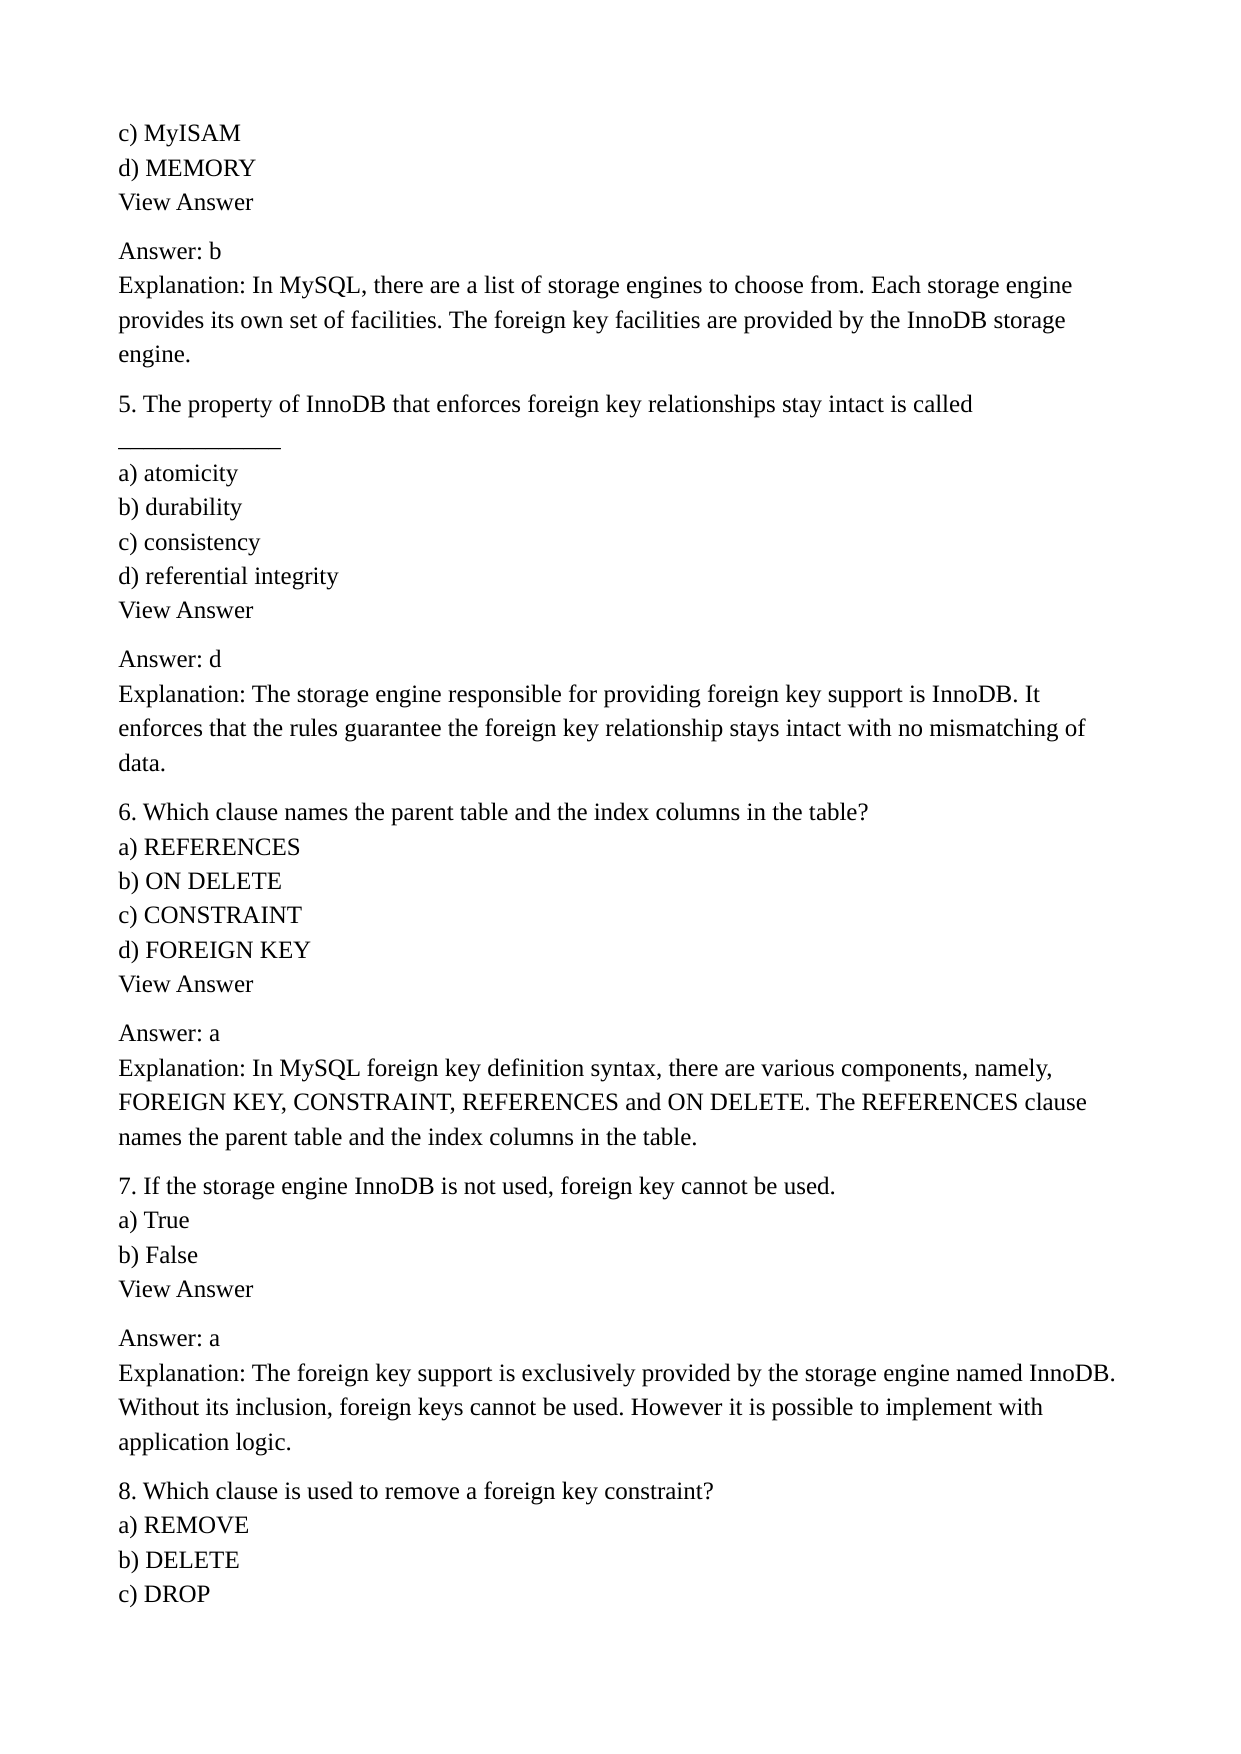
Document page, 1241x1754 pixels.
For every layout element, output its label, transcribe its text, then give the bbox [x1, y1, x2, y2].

text 7. If the storage engine InnoDB is not used, foreign key cannot be used. a) True b) False View Answer [118, 1171, 1122, 1303]
text Answer: d Explanation: The storage engine responsible for providing foreign key support is InnoDB. It enforces that the rules guarantee the foreign key relationship stays intact with no mismatching of data. [118, 644, 1122, 777]
text 5. The property of InnoDB that enforces foreign key relationships stay intact is called _____________ a) atomicity b) durability c) consistency d) referential integrity View Answer [118, 389, 1122, 624]
text Answer: b Explanation: In MySQL, there are a list of storage engines to choose from. Each storage engine provides its own set of facilities. The foreign key facilities are provided by the InnoDB storage engine. [118, 236, 1122, 368]
text Answer: a Explanation: In MySQL foreign key definition syntax, there are various components, namely, FOREIGN KEY, CONSTRAINT, REFERENCES and ON DELETE. The REFERENCES clause names the parent table and the index columns in the table. [118, 1018, 1122, 1151]
text c) MyISAM d) MEMORY View Answer [118, 118, 1122, 216]
text 6. Which clause names the parent table and the index columns in the table? a) REFERENCES b) ON DELETE c) CONSTRAINT d) FOREIGN KEY View Answer [118, 797, 1122, 998]
text 8. Which clause is used to remove a foreign key constraint? a) REMOVE b) DELETE c) DROP [118, 1476, 1122, 1608]
text Answer: a Explanation: The foreign key support is exclusively provided by the storage engine named InnoDB. Without its inclusion, foreign keys cannot be used. However it is possible to implement with application logic. [118, 1323, 1122, 1456]
